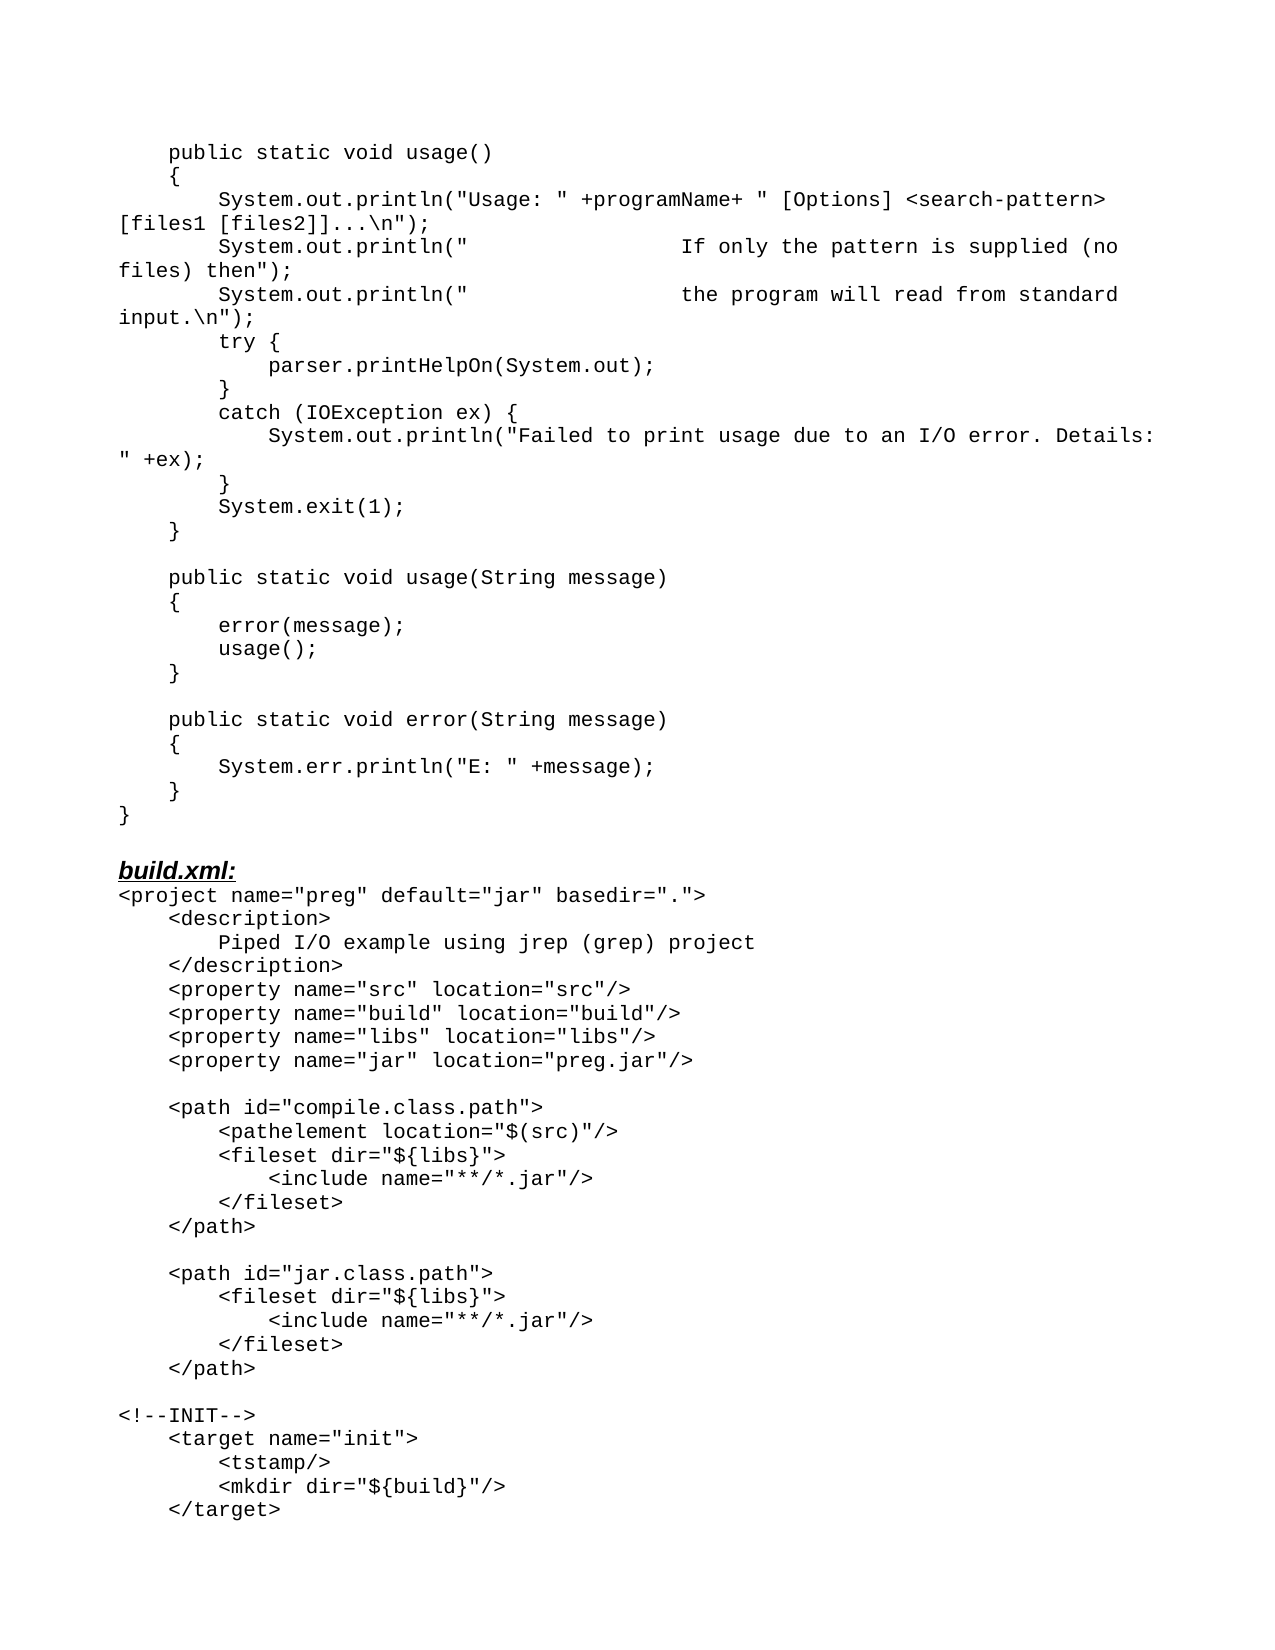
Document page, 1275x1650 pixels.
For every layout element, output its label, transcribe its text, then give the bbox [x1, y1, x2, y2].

text <fileset dir="${libs}"> [118, 1145, 1157, 1168]
text </target> [118, 1499, 1157, 1523]
text <property name="libs" location="libs"/> [118, 1026, 1157, 1050]
text <path id="jar.class.path"> [118, 1263, 1157, 1287]
text </description> [118, 956, 1157, 979]
text { [118, 733, 1157, 757]
text <property name="jar" location="preg.jar"/> [118, 1050, 1157, 1074]
text public static void error(String message) [118, 709, 1157, 733]
text <include name="**/*.jar"/> [118, 1310, 1157, 1334]
text } [118, 473, 1157, 496]
text <project name="preg" default="jar" basedir="."> [118, 884, 1157, 908]
text <pathelement location="$(src)"/> [118, 1121, 1157, 1145]
text Piped I/O example using jrep (grep) project [118, 932, 1157, 956]
text } [118, 662, 1157, 686]
text <fileset dir="${libs}"> [118, 1287, 1157, 1310]
text public static void usage() [118, 142, 1157, 165]
text parser.printHelpOn(System.out); [118, 354, 1157, 378]
text </fileset> [118, 1192, 1157, 1216]
text <tstamp/> [118, 1452, 1157, 1476]
text } [118, 780, 1157, 804]
text usage(); [118, 638, 1157, 662]
text try { [118, 331, 1157, 354]
text } [118, 804, 1157, 827]
text System.exit(1); [118, 496, 1157, 520]
text <target name="init"> [118, 1428, 1157, 1452]
text System.out.println("Failed to print usage due to an I/O error. Details: " +ex); [118, 426, 1157, 473]
text System.out.println("Usage: " +programName+ " [Options] <search-pattern> [files1 [files2]]...\n"); [118, 189, 1157, 236]
text </fileset> [118, 1334, 1157, 1357]
text System.out.println(" If only the pattern is supplied (no files) then"); [118, 236, 1157, 284]
text <!--INIT--> [118, 1405, 1157, 1428]
text <path id="compile.class.path"> [118, 1097, 1157, 1121]
text error(message); [118, 615, 1157, 638]
text <mkdir dir="${build}"/> [118, 1476, 1157, 1499]
text System.err.println("E: " +message); [118, 757, 1157, 780]
text } [118, 378, 1157, 402]
text public static void usage(String message) [118, 567, 1157, 591]
text <include name="**/*.jar"/> [118, 1168, 1157, 1192]
text System.out.println(" the program will read from standard input.\n"); [118, 284, 1157, 331]
text <property name="src" location="src"/> [118, 979, 1157, 1003]
text </path> [118, 1216, 1157, 1239]
text build.xml: [118, 856, 1157, 884]
text { [118, 165, 1157, 189]
text </path> [118, 1357, 1157, 1381]
text } [118, 520, 1157, 544]
text { [118, 591, 1157, 615]
text catch (IOException ex) { [118, 402, 1157, 426]
text <description> [118, 908, 1157, 932]
text <property name="build" location="build"/> [118, 1003, 1157, 1026]
